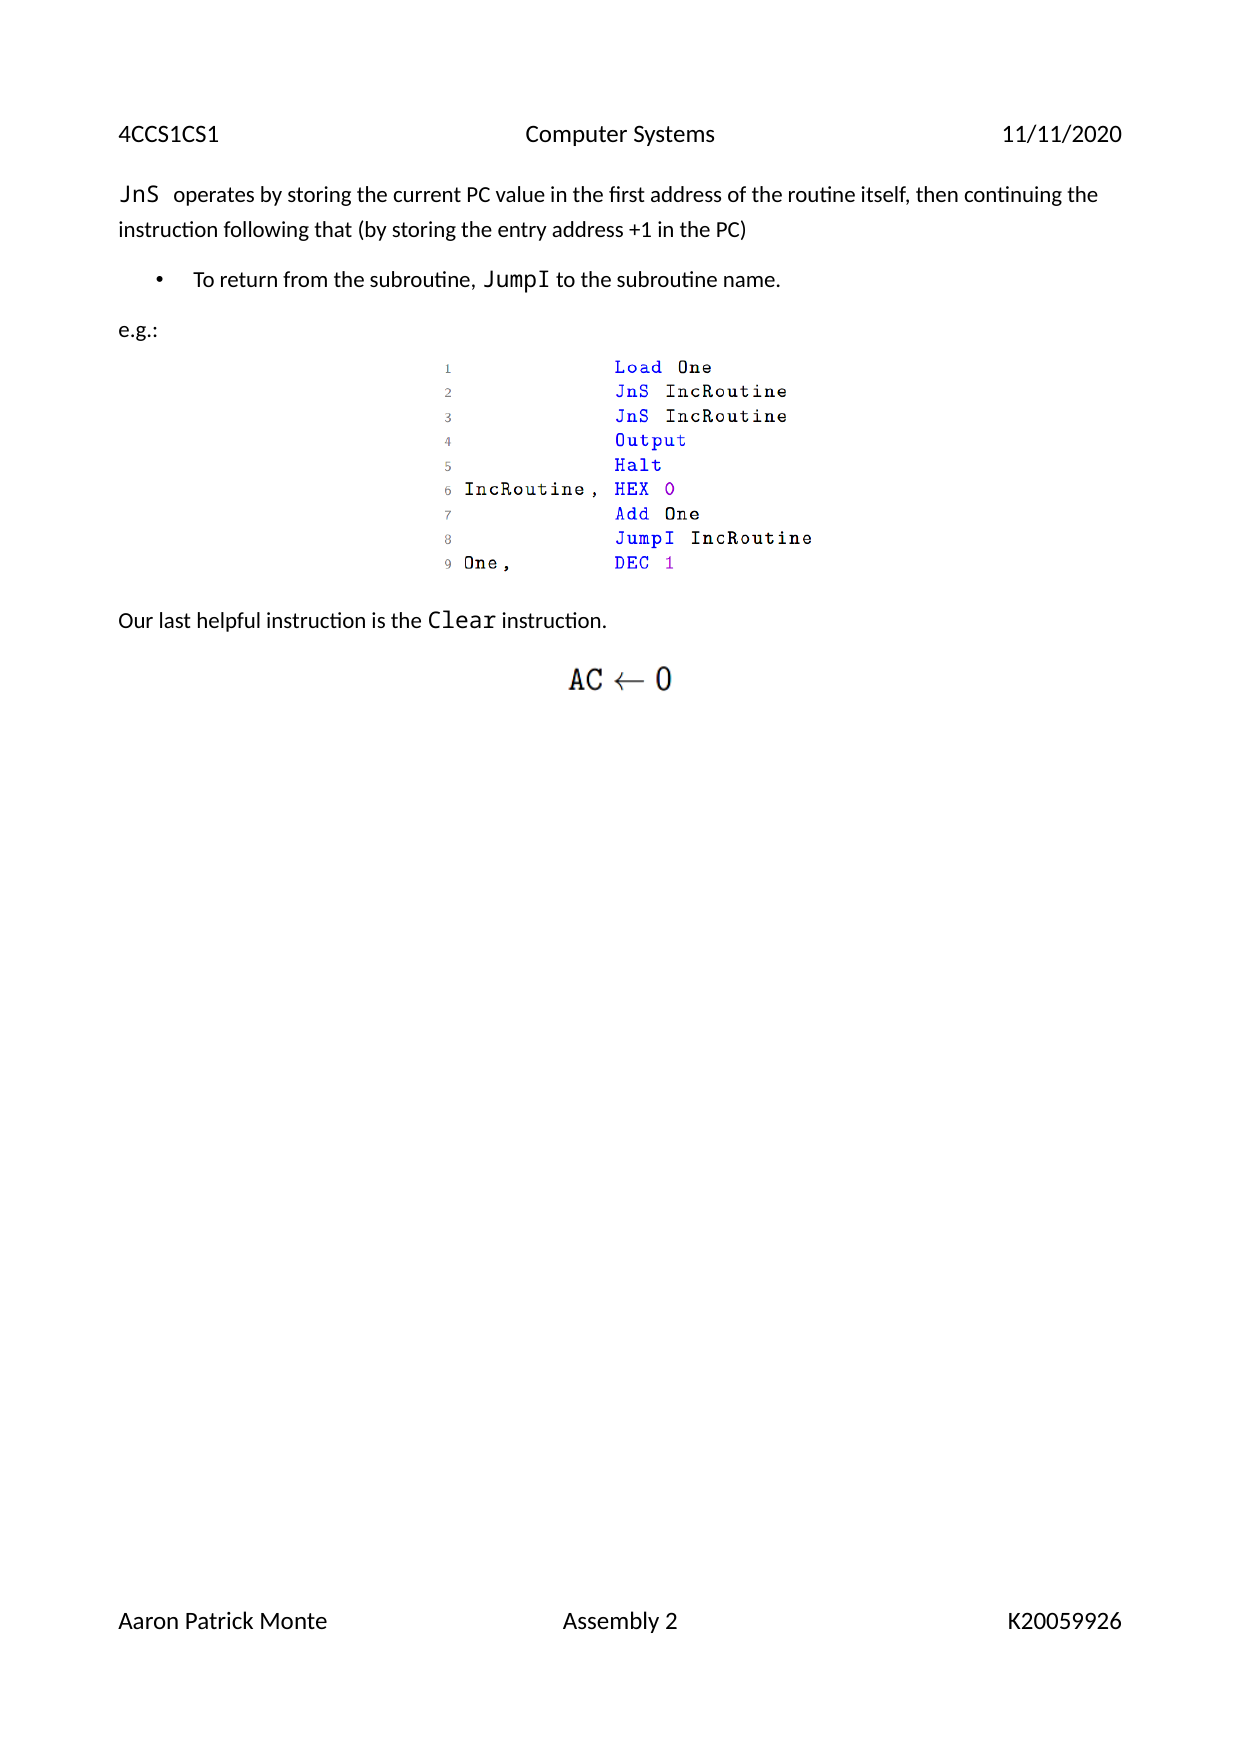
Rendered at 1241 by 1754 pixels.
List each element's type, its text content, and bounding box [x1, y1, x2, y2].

picture [432, 347, 828, 578]
text JnS operates by storing the current PC value in the first address of the routine itself, then continuing the instruction following that (by storing the entry address +1 in the PC) [118, 178, 1122, 243]
text Our last helpful instruction is the Clear instruction. [118, 604, 1122, 635]
picture [556, 657, 684, 704]
text e.g.: [118, 315, 1122, 343]
list To return from the subroutine, JumpI to the subroutine name. [156, 263, 1122, 294]
